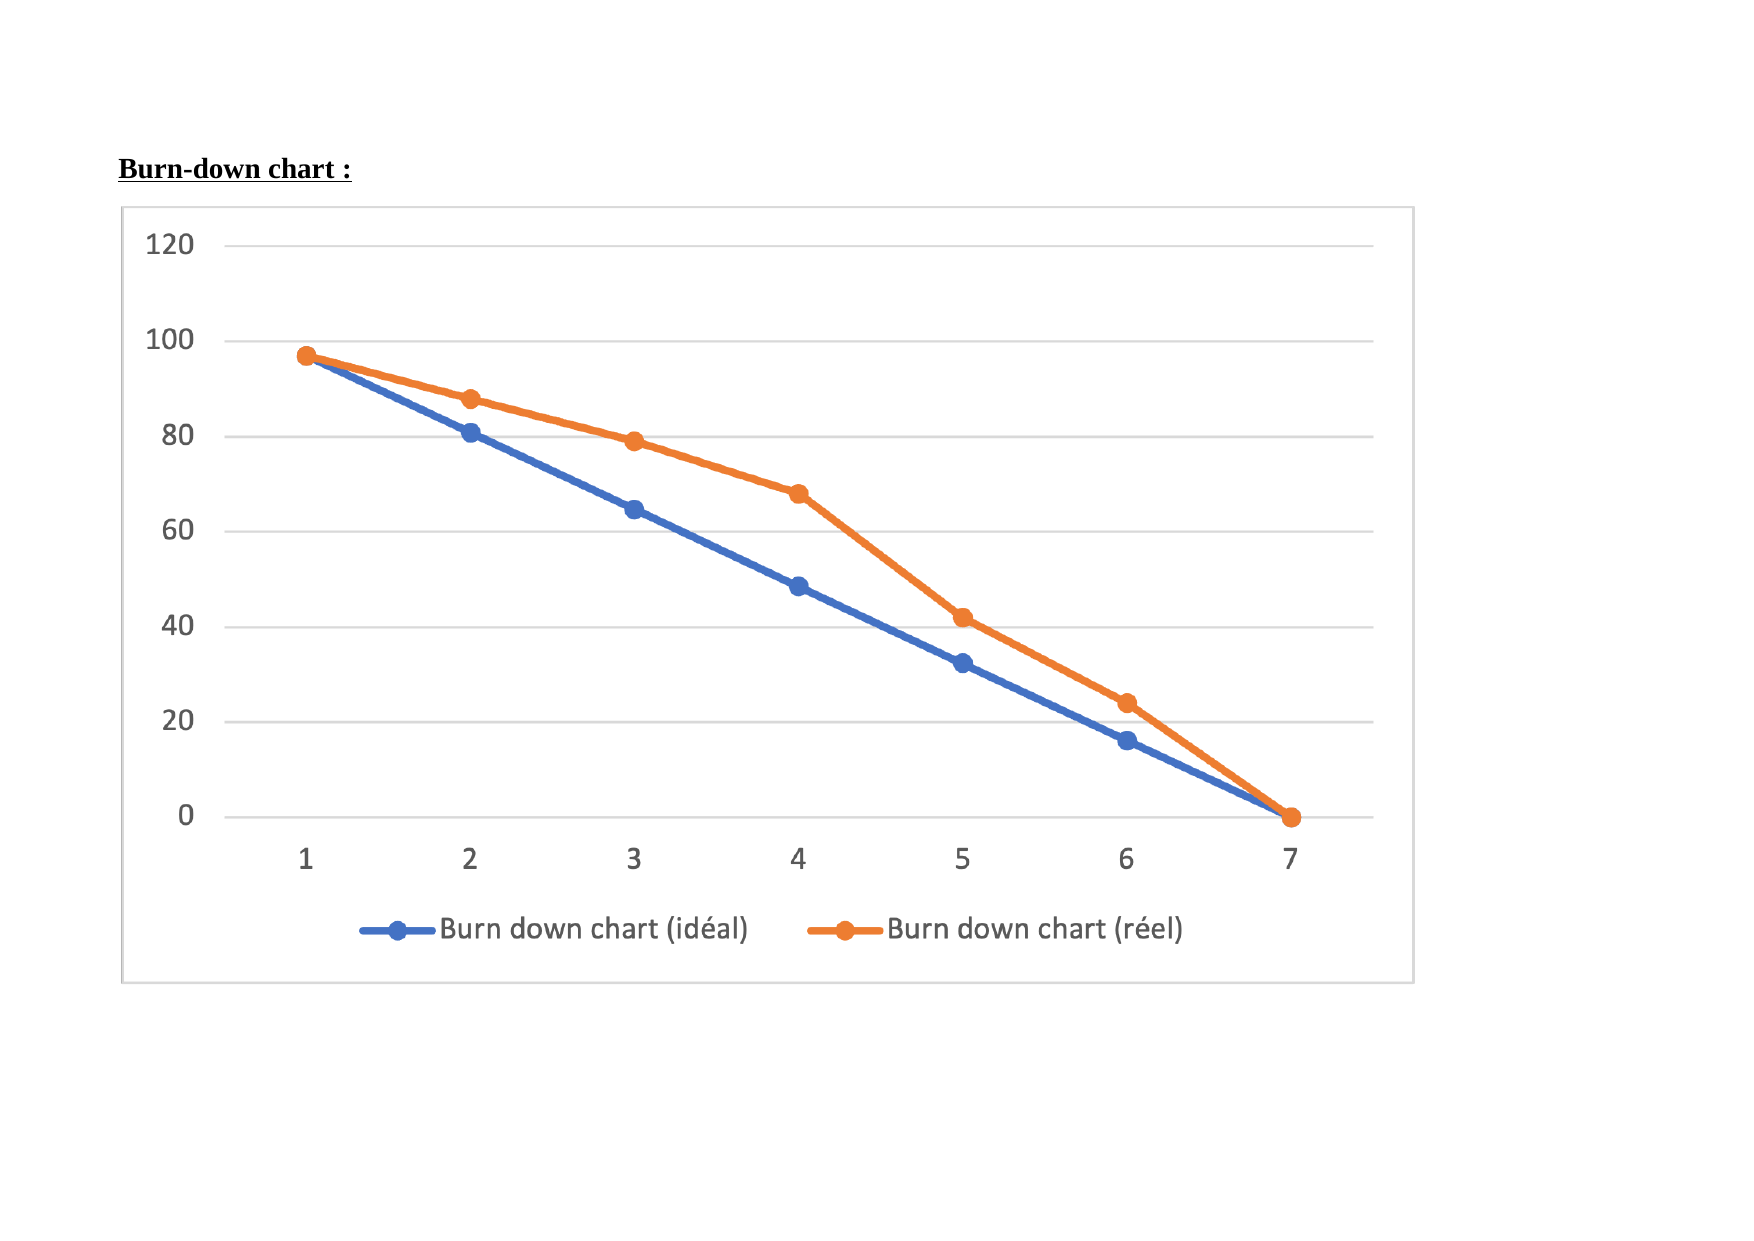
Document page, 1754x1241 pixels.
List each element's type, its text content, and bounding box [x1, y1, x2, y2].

text Burn-down chart : [118, 152, 1635, 185]
picture [118, 203, 1419, 989]
